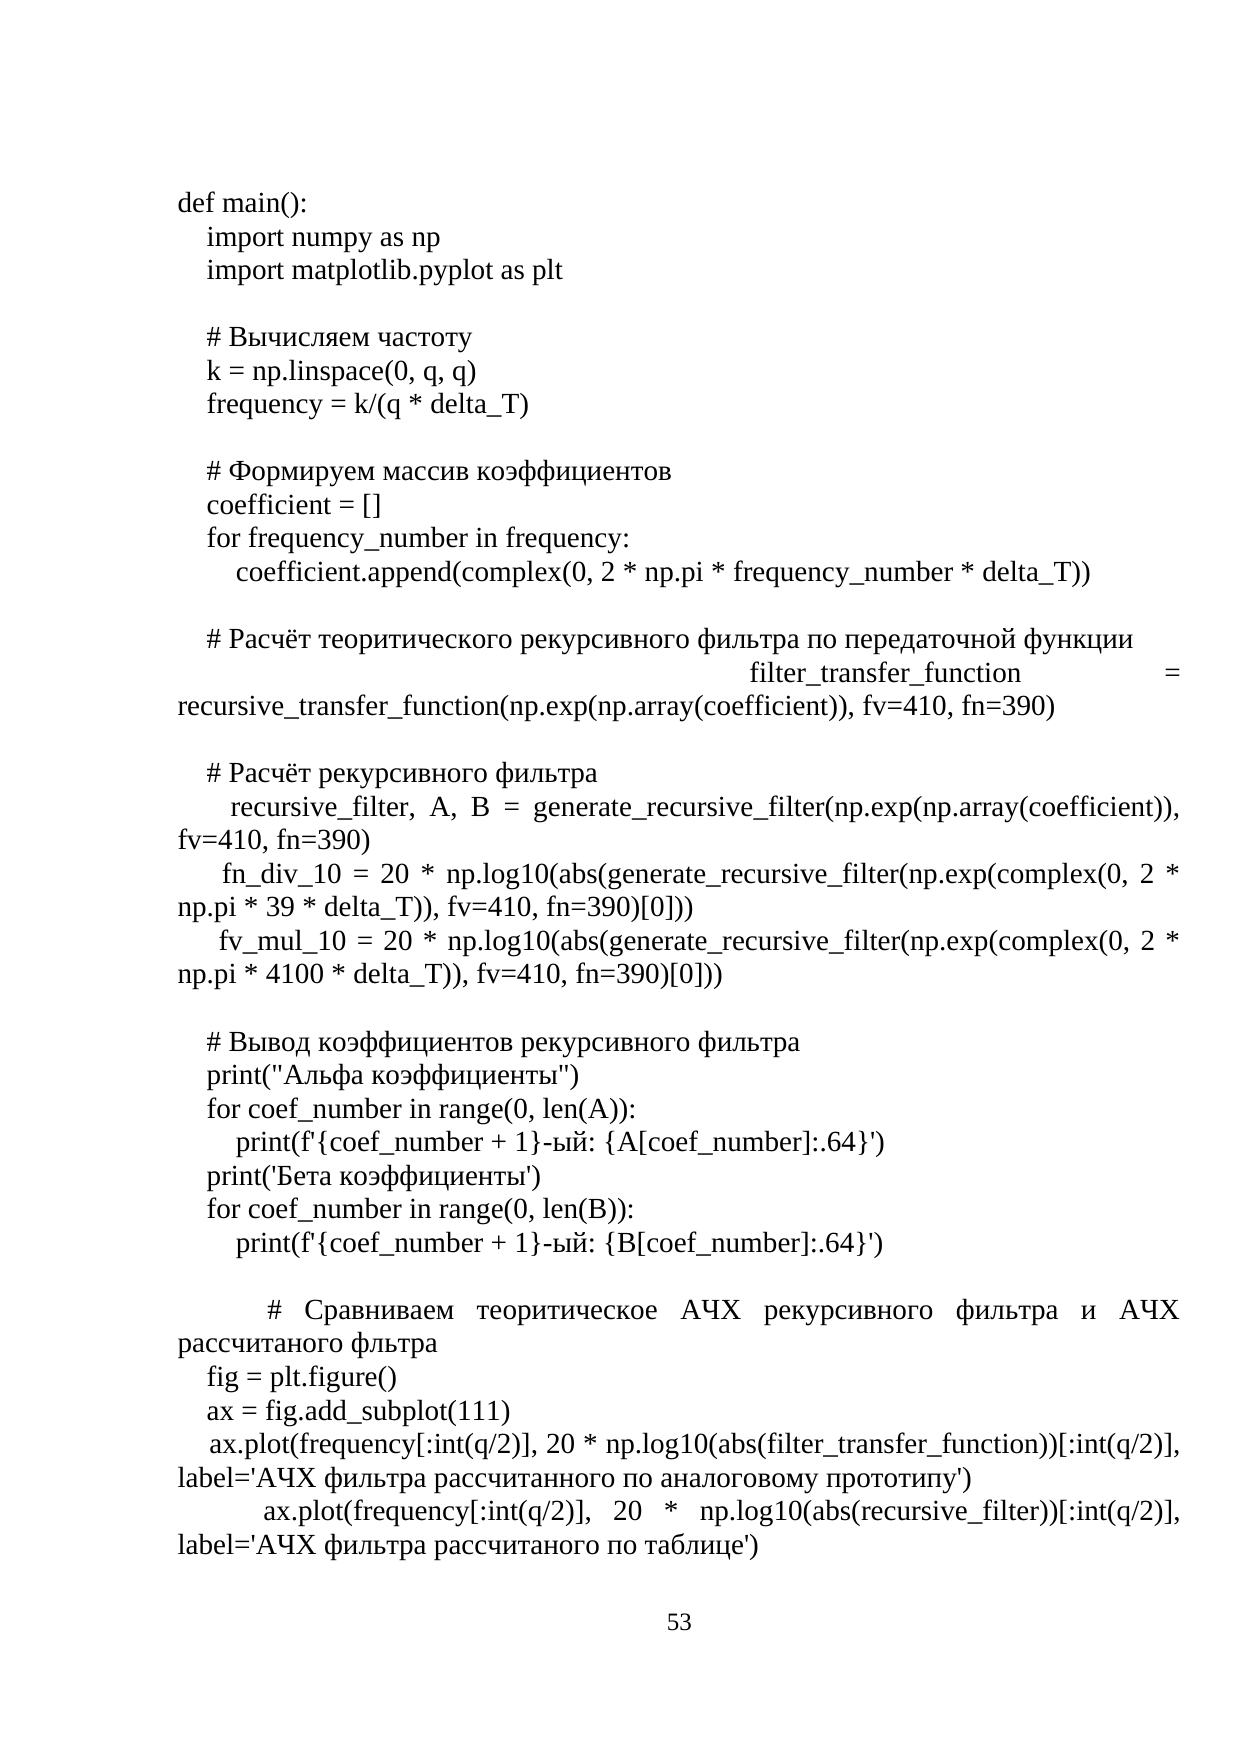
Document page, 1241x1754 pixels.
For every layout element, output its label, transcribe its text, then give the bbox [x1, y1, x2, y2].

text # Расчёт теоритического рекурсивного фильтра по передаточной функции [177, 621, 1181, 655]
text for coef_number in range(0, len(A)): [177, 1091, 1181, 1124]
text print(f'{coef_number + 1}-ый: {A[coef_number]:.64}') [177, 1124, 1181, 1158]
text # Вывод коэффициентов рекурсивного фильтра [177, 1024, 1181, 1057]
text import numpy as np [177, 219, 1181, 252]
text coefficient.append(complex(0, 2 * np.pi * frequency_number * delta_T)) [177, 554, 1181, 588]
text # Вычисляем частоту [177, 319, 1181, 353]
text frequency = k/(q * delta_T) [177, 386, 1181, 420]
text fv_mul_10 = 20 * np.log10(abs(generate_recursive_filter(np.exp(complex(0, 2 * np.pi * 4100 * delta_T)), fv=410, fn=390)[0])) [177, 923, 1181, 990]
text ax = fig.add_subplot(111) [177, 1393, 1181, 1426]
text recursive_filter, A, B = generate_recursive_filter(np.exp(np.array(coefficient)), fv=410, fn=390) [177, 789, 1181, 856]
text ax.plot(frequency[:int(q/2)], 20 * np.log10(abs(recursive_filter))[:int(q/2)], label='АЧХ фильтра рассчитаного по таблице') [177, 1493, 1181, 1560]
text fn_div_10 = 20 * np.log10(abs(generate_recursive_filter(np.exp(complex(0, 2 * np.pi * 39 * delta_T)), fv=410, fn=390)[0])) [177, 856, 1181, 923]
text print('Бета коэффициенты') [177, 1158, 1181, 1191]
text # Формируем массив коэффициентов [177, 453, 1181, 487]
text # Расчёт рекурсивного фильтра [177, 755, 1181, 789]
text filter_transfer_function = recursive_transfer_function(np.exp(np.array(coefficient)), fv=410, fn=390) [177, 655, 1181, 722]
text k = np.linspace(0, q, q) [177, 353, 1181, 386]
text # Сравниваем теоритическое АЧХ рекурсивного фильтра и АЧХ рассчитаного фльтра [177, 1292, 1181, 1359]
text ax.plot(frequency[:int(q/2)], 20 * np.log10(abs(filter_transfer_function))[:int(q/2)], label='AЧХ фильтра рассчитанного по аналоговому прототипу') [177, 1426, 1181, 1493]
text def main(): [177, 185, 1181, 219]
text coefficient = [] [177, 487, 1181, 521]
text for coef_number in range(0, len(B)): [177, 1191, 1181, 1225]
text for frequency_number in frequency: [177, 521, 1181, 554]
text print(f'{coef_number + 1}-ый: {B[coef_number]:.64}') [177, 1225, 1181, 1258]
text fig = plt.figure() [177, 1359, 1181, 1393]
text print("Альфа коэффициенты") [177, 1057, 1181, 1091]
text import matplotlib.pyplot as plt [177, 252, 1181, 286]
